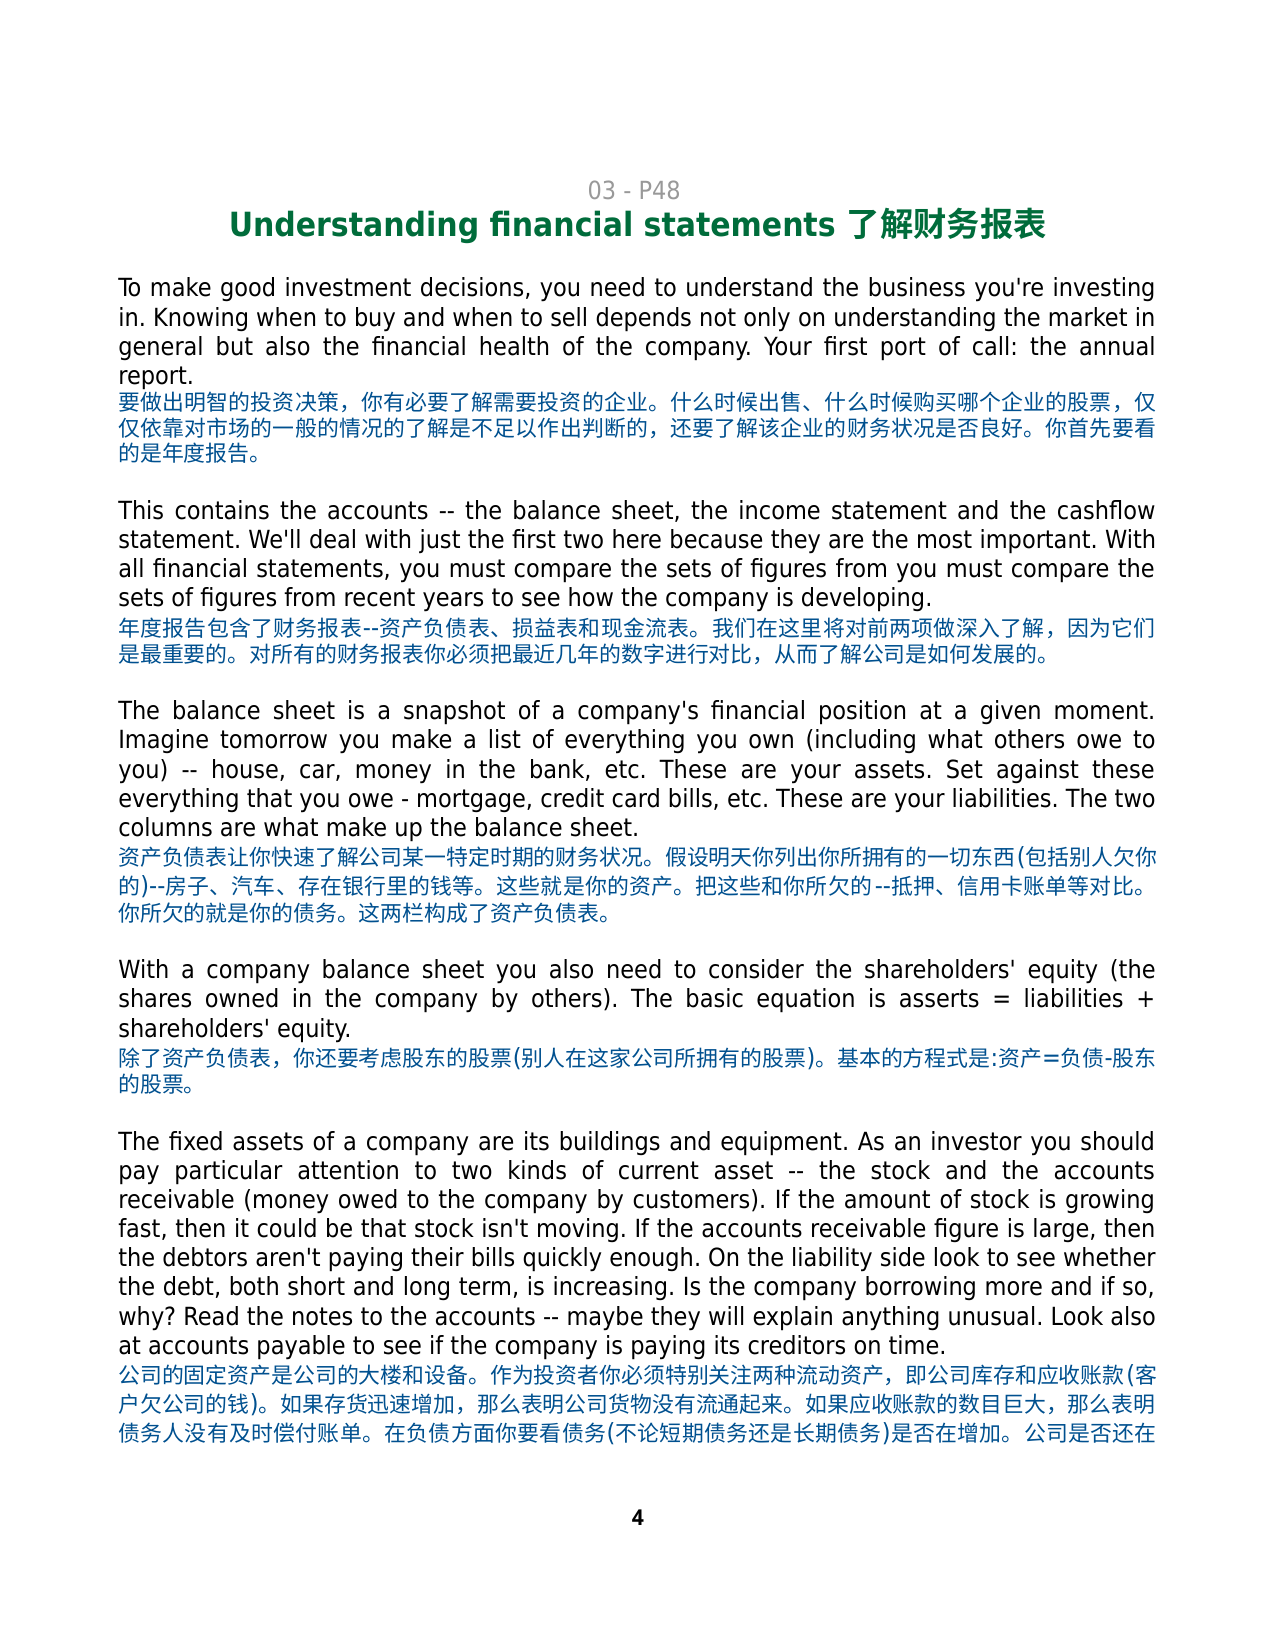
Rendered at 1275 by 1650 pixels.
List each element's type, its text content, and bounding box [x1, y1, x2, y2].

text The balance sheet is a snapshot of a company's financial position at a given moment. Imagine tomorrow you make a list of everything you own (including what others owe to you) -- house, car, money in the bank, etc. These are your assets. Set against these everything that you owe - mortgage, credit card bills, etc. These are your liabilities. The two columns are what make up the balance sheet. [118, 697, 1157, 842]
text 要做出明智的投资决策，你有必要了解需要投资的企业。什么时候出售、什么时候购买哪个企业的股票，仅仅依靠对市场的一般的情况的了解是不足以作出判断的，还要了解该企业的财务状况是否良好。你首先要看的是年度报告。 [118, 390, 1157, 467]
text 公司的固定资产是公司的大楼和设备。作为投资者你必须特别关注两种流动资产，即公司库存和应收账款(客户欠公司的钱)。如果存货迅速增加，那么表明公司货物没有流通起来。如果应收账款的数目巨大，那么表明债务人没有及时偿付账单。在负债方面你要看债务(不论短期债务还是长期债务)是否在增加。公司是否还在 [118, 1360, 1157, 1448]
text This contains the accounts -- the balance sheet, the income statement and the cashflow statement. We'll deal with just the first two here because they are the most important. With all financial statements, you must compare the sets of figures from you must compare the sets of figures from recent years to see how the company is developing. [118, 496, 1157, 613]
text 年度报告包含了财务报表--资产负债表、损益表和现金流表。我们在这里将对前两项做深入了解，因为它们是最重要的。对所有的财务报表你必须把最近几年的数字进行对比，从而了解公司是如何发展的。 [118, 613, 1157, 667]
text 03 - P48 [118, 176, 1157, 206]
text The fixed assets of a company are its buildings and equipment. As an investor you should pay particular attention to two kinds of current asset -- the stock and the accounts receivable (money owed to the company by customers). If the amount of stock is growing fast, then it could be that stock isn't moving. If the accounts receivable figure is large, then the debtors aren't paying their bills quickly enough. On the liability side look to see whether the debt, both short and long term, is increasing. Is the company borrowing more and if so, why? Read the notes to the accounts -- maybe they will explain anything unusual. Look also at accounts payable to see if the company is paying its creditors on time. [118, 1127, 1157, 1360]
text Understanding financial statements 了解财务报表 [118, 206, 1157, 244]
text 除了资产负债表，你还要考虑股东的股票(别人在这家公司所拥有的股票)。基本的方程式是:资产=负债-股东的股票。 [118, 1043, 1157, 1098]
text 资产负债表让你快速了解公司某一特定时期的财务状况。假设明天你列出你所拥有的一切东西(包括别人欠你的)--房子、汽车、存在银行里的钱等。这些就是你的资产。把这些和你所欠的--抵押、信用卡账单等对比。你所欠的就是你的债务。这两栏构成了资产负债表。 [118, 842, 1157, 926]
text To make good investment decisions, you need to understand the business you're investing in. Knowing when to buy and when to sell depends not only on understanding the market in general but also the financial health of the company. Your first port of call: the annual report. [118, 274, 1157, 390]
text With a company balance sheet you also need to consider the shareholders' equity (the shares owned in the company by others). The basic equation is asserts = liabilities + shareholders' equity. [118, 955, 1157, 1043]
